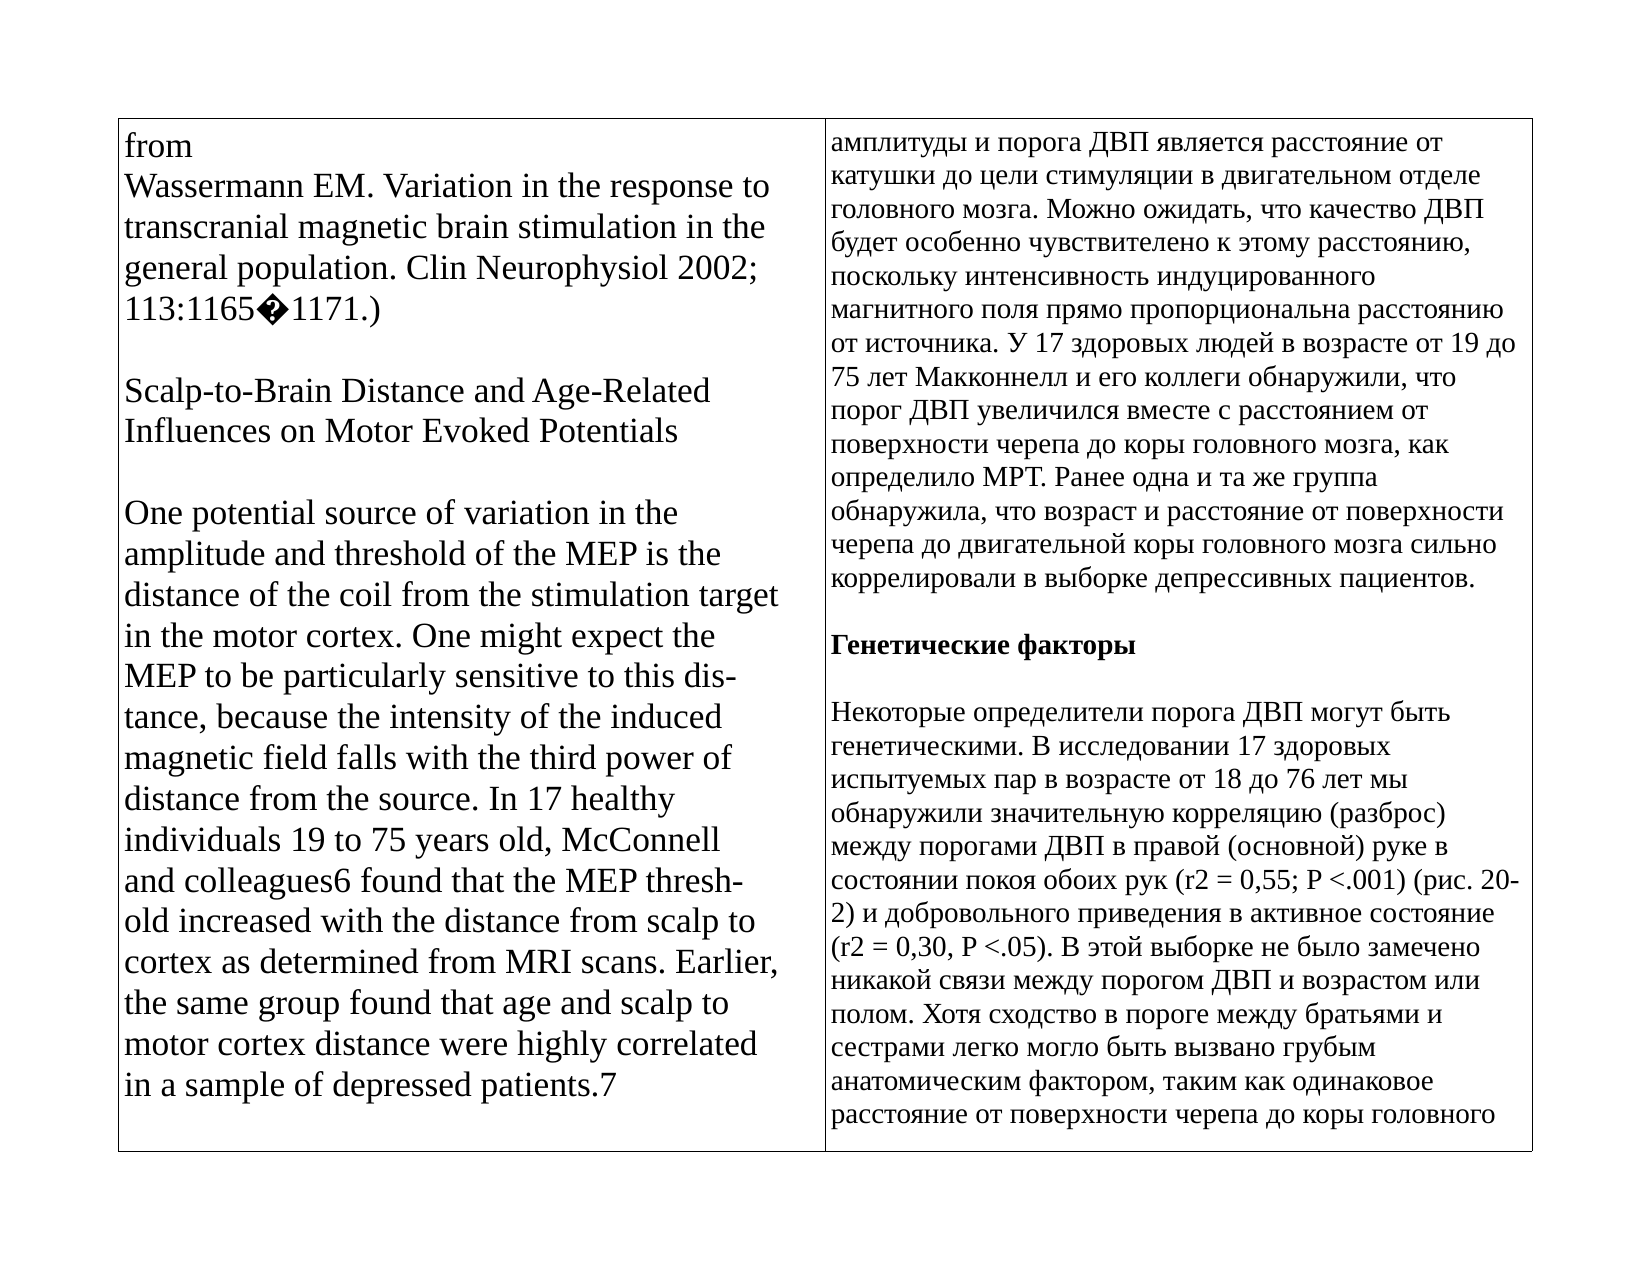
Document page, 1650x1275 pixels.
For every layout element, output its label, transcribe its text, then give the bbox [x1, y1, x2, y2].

table_header from Wassermann EM. Variation in the response to transcranial magnetic brain stimulation in the general population. Clin Neurophysiol 2002; 113:1165�1171.) Scalp-to-Brain Distance and Age-Related Influences on Motor Evoked Potentials One potential source of variation in the amplitude and threshold of the MEP is the distance of the coil from the stimulation target in the motor cortex. One might expect the MEP to be particularly sensitive to this dis- tance, because the intensity of the induced magnetic field falls with the third power of distance from the source. In 17 healthy individuals 19 to 75 years old, McConnell and colleagues6 found that the MEP thresh- old increased with the distance from scalp to cortex as determined from MRI scans. Earlier, the same group found that age and scalp to motor cortex distance were highly correlated in a sample of depressed patients.7 [119, 119, 825, 1151]
table_header амплитуды и порога ДВП является расстояние от катушки до цели стимуляции в двигательном отделе головного мозга. Можно ожидать, что качество ДВП будет особенно чувствителено к этому расстоянию, поскольку интенсивность индуцированного магнитного поля прямо пропорциональна расстоянию от источника. У 17 здоровых людей в возрасте от 19 до 75 лет Макконнелл и его коллеги обнаружили, что порог ДВП увеличился вместе с расстоянием от поверхности черепа до коры головного мозга, как определило МРТ. Ранее одна и та же группа обнаружила, что возраст и расстояние от поверхности черепа до двигательной коры головного мозга сильно коррелировали в выборке депрессивных пациентов. Генетические факторы Некоторые определители порога ДВП могут быть генетическими. В исследовании 17 здоровых испытуемых пар в возрасте от 18 до 76 лет мы обнаружили значительную корреляцию (разброс) между порогами ДВП в правой (основной) руке в состоянии покоя обоих рук (r2 = 0,55; P <.001) (рис. 20-2) и добровольного приведения в активное состояние (r2 = 0,30, P <.05). В этой выборке не было замечено никакой связи между порогом ДВП и возрастом или полом. Хотя сходство в пороге между братьями и сестрами легко могло быть вызвано грубым анатомическим фактором, таким как одинаковое расстояние от поверхности черепа до коры головного [826, 119, 1532, 1151]
